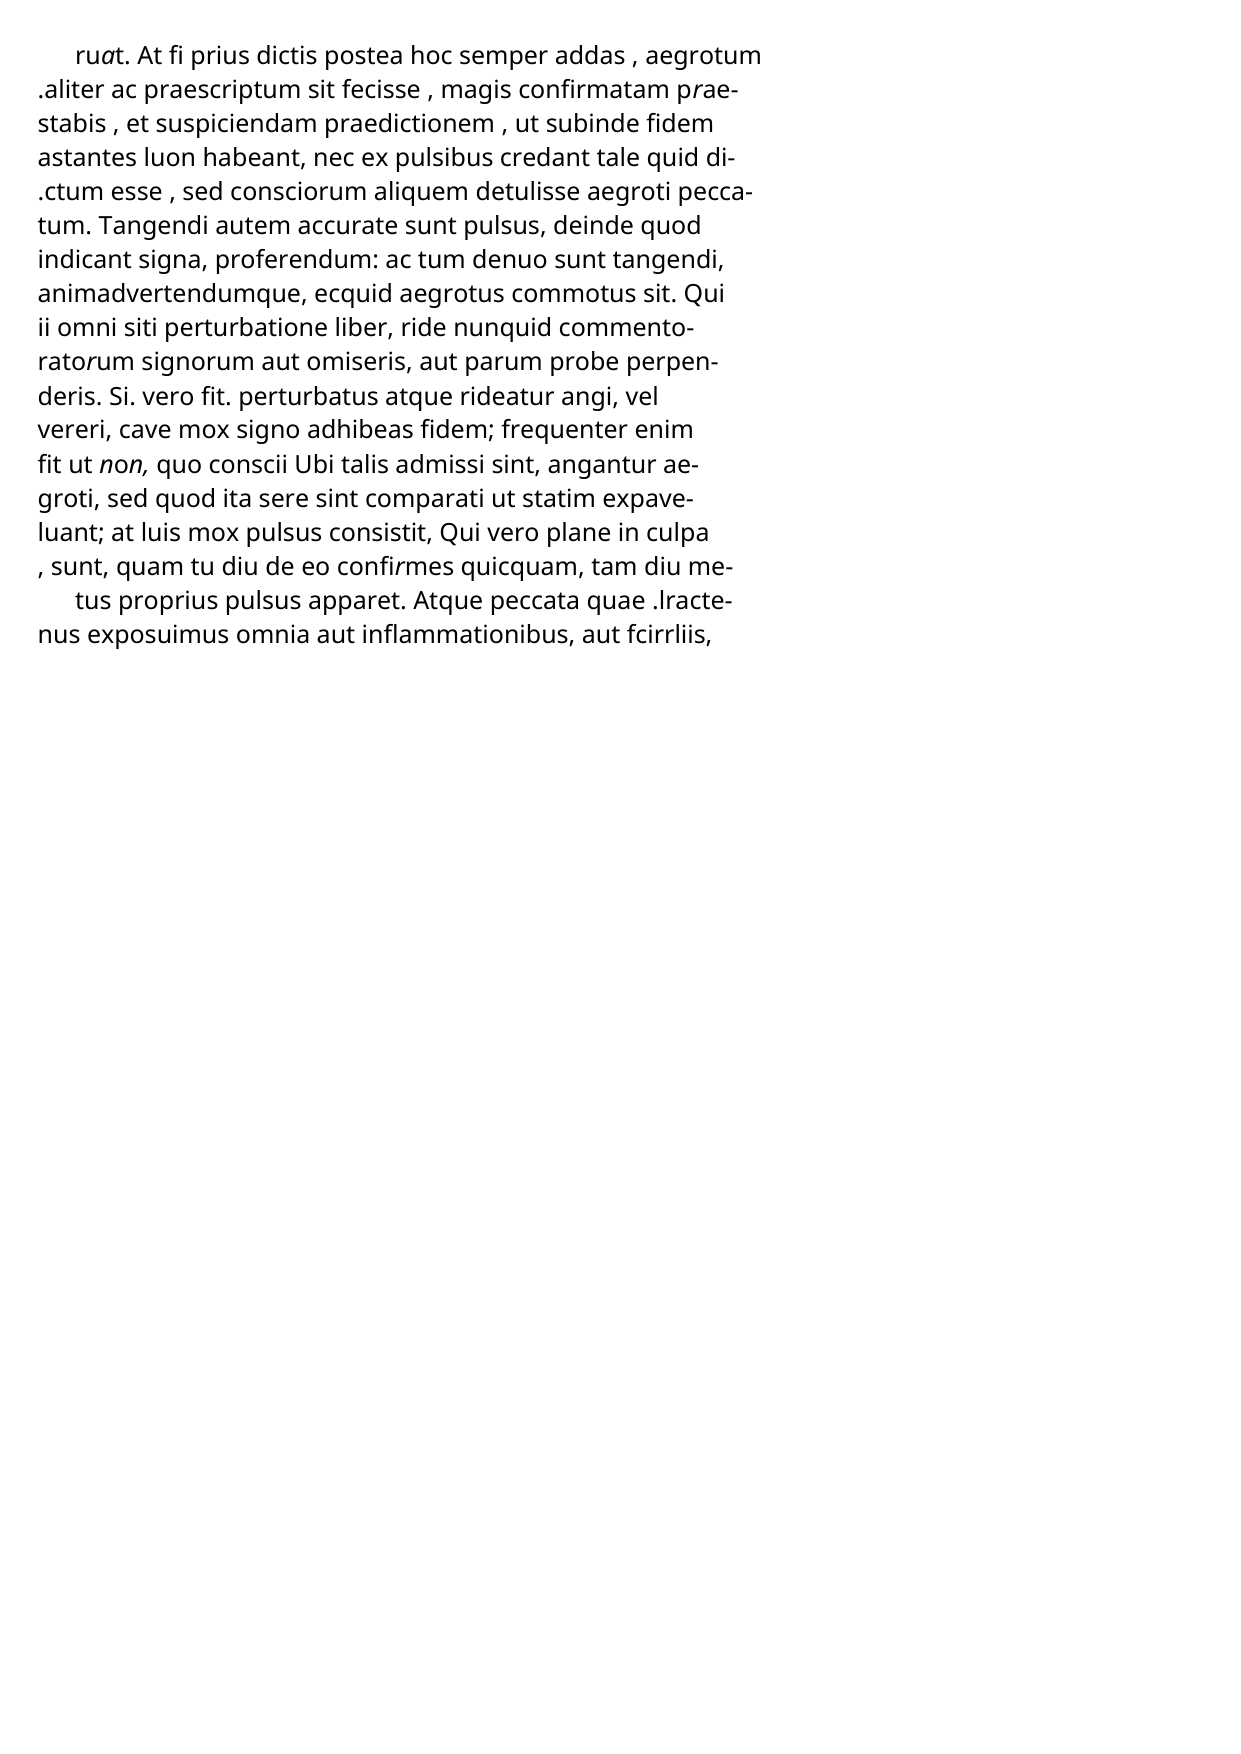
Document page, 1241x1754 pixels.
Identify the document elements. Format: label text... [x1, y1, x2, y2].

text tus proprius pulsus apparet. Atque peccata quae .lracte- nus exposuimus omnia aut inflammationibus, aut fcirrliis, [37, 582, 1203, 651]
text ruat. At fi prius dictis postea hoc semper addas , aegrotum .aliter ac praescriptum sit fecisse , magis confirmatam prae- stabis , et suspiciendam praedictionem , ut subinde fidem astantes luon habeant, nec ex pulsibus credant tale quid di- .ctum esse , sed consciorum aliquem detulisse aegroti pecca- tum. Tangendi autem accurate sunt pulsus, deinde quod indicant signa, proferendum: ac tum denuo sunt tangendi, animadvertendumque, ecquid aegrotus commotus sit. Qui ii omni siti perturbatione liber, ride nunquid commento- ratorum signorum aut omiseris, aut parum probe perpen- deris. Si. vero fit. perturbatus atque rideatur angi, vel vereri, cave mox signo adhibeas fidem; frequenter enim fit ut non, quo conscii Ubi talis admissi sint, angantur ae- groti, sed quod ita sere sint comparati ut statim expave- luant; at luis mox pulsus consistit, Qui vero plane in culpa , sunt, quam tu diu de eo confirmes quicquam, tam diu me- [37, 37, 1203, 582]
